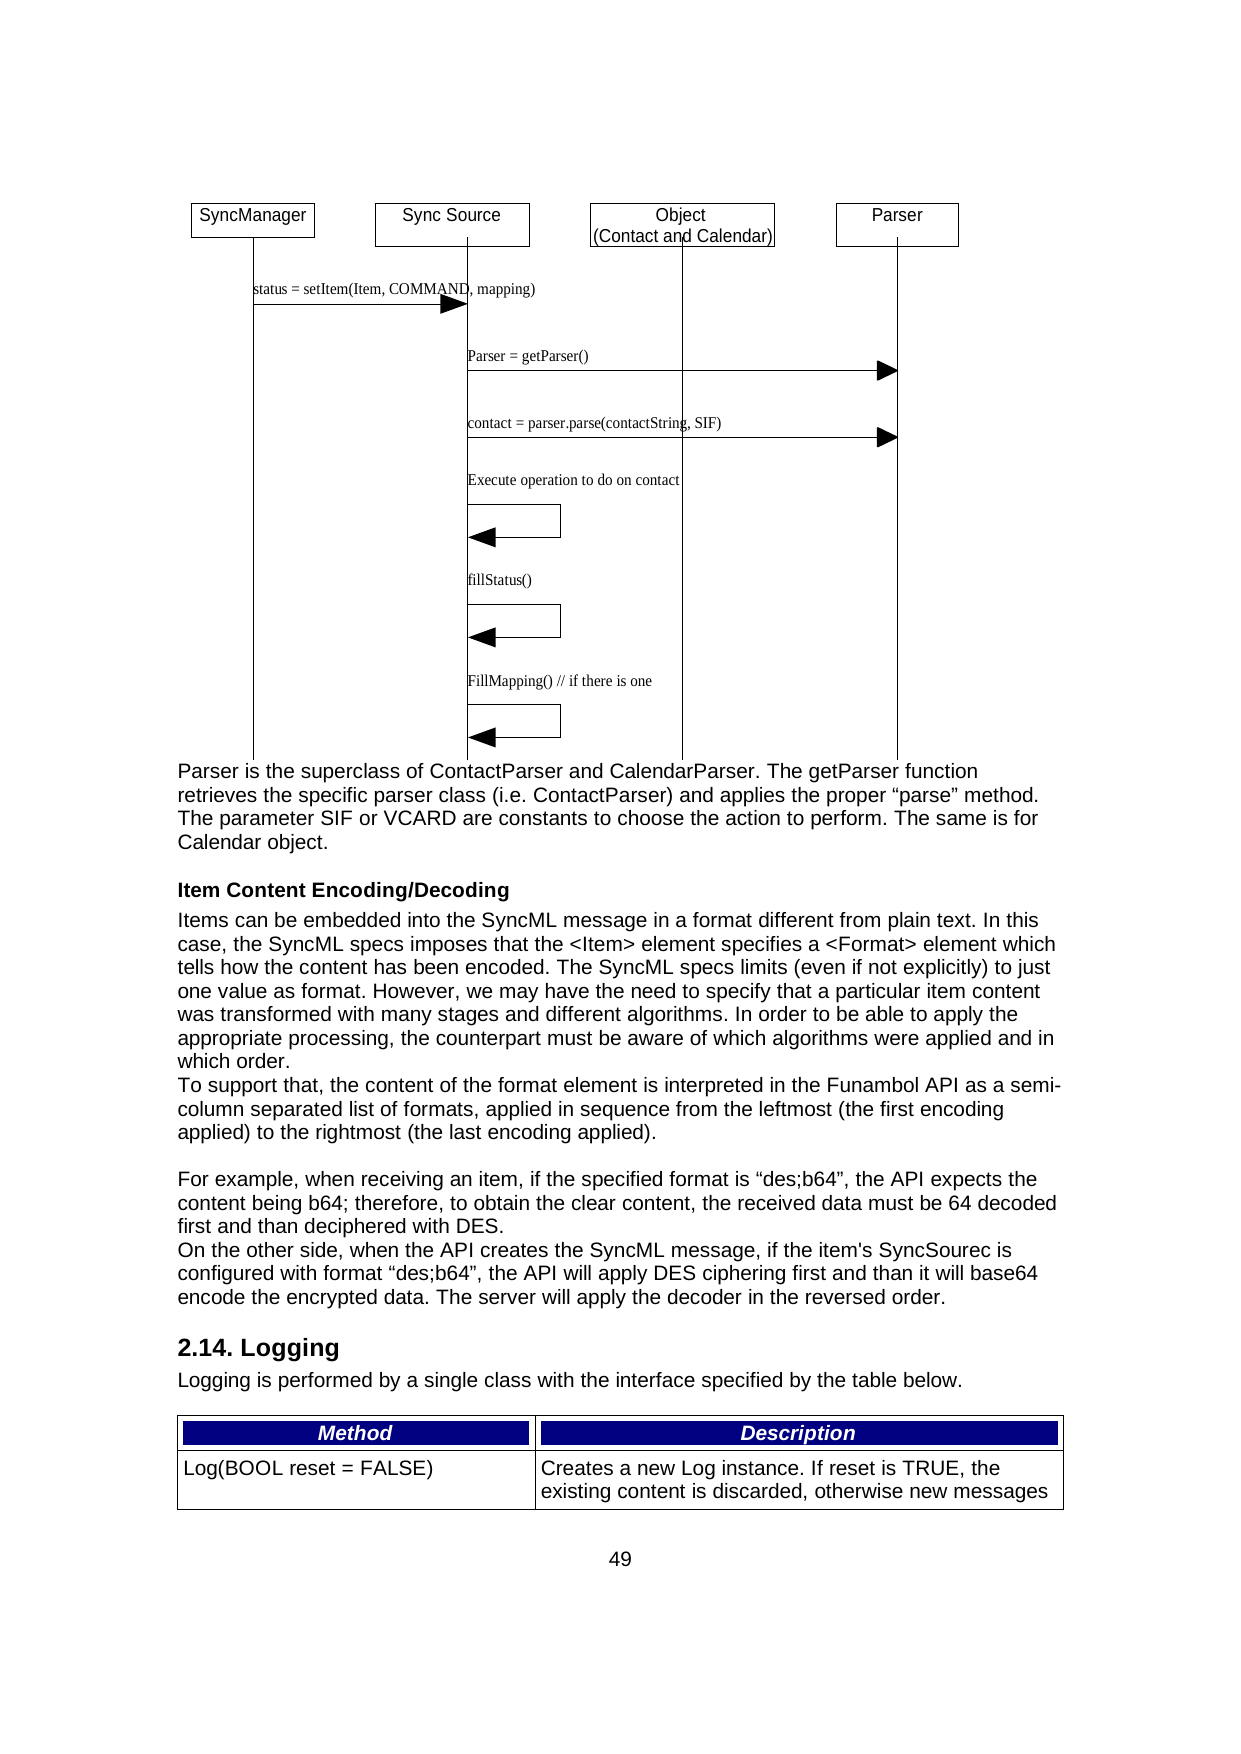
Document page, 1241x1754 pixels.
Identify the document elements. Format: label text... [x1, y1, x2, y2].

text Parser is the superclass of ContactParser and CalendarParser. The getParser function retrieves the specific parser class (i.e. ContactParser) and applies the proper “parse” method. The parameter SIF or VCARD are constants to choose the action to perform. The same is for Calendar object. [177, 177, 1063, 854]
text On the other side, when the API creates the SyncML message, if the item's SyncSourec is configured with format “des;b64”, the API will apply DES ciphering first and than it will base64 encode the encrypted data. The server will apply the decoder in the reversed order. [177, 1238, 1063, 1309]
text Logging is performed by a single class with the interface specified by the table below. [177, 1368, 1063, 1392]
text For example, when receiving an item, if the specified format is “des;b64”, the API expects the content being b64; therefore, to obtain the clear content, the received data must be 64 decoded first and than deciphered with DES. [177, 1168, 1063, 1238]
table_cell Creates a new Log instance. If reset is TRUE, the existing content is discarded, otherwise new messages [536, 1451, 1063, 1509]
text To support that, the content of the format element is interpreted in the Funambol API as a semi-column separated list of formats, applied in sequence from the leftmost (the first encoding applied) to the rightmost (the last encoding applied). [177, 1073, 1063, 1144]
table_header Method [178, 1416, 535, 1450]
table_cell Log(BOOL reset = FALSE) [178, 1451, 535, 1509]
subtitle Item Content Encoding/Decoding [177, 879, 1063, 902]
subtitle Logging [177, 1334, 1063, 1362]
text Items can be embedded into the SyncML message in a format different from plain text. In this case, the SyncML specs imposes that the <Item> element specifies a <Format> element which tells how the content has been encoded. The SyncML specs limits (even if not explicitly) to just one value as format. However, we may have the need to specify that a particular item content was transformed with many stages and different algorithms. In order to be able to apply the appropriate processing, the counterpart must be aware of which algorithms were applied and in which order. [177, 909, 1063, 1073]
table_header Description [536, 1416, 1063, 1450]
